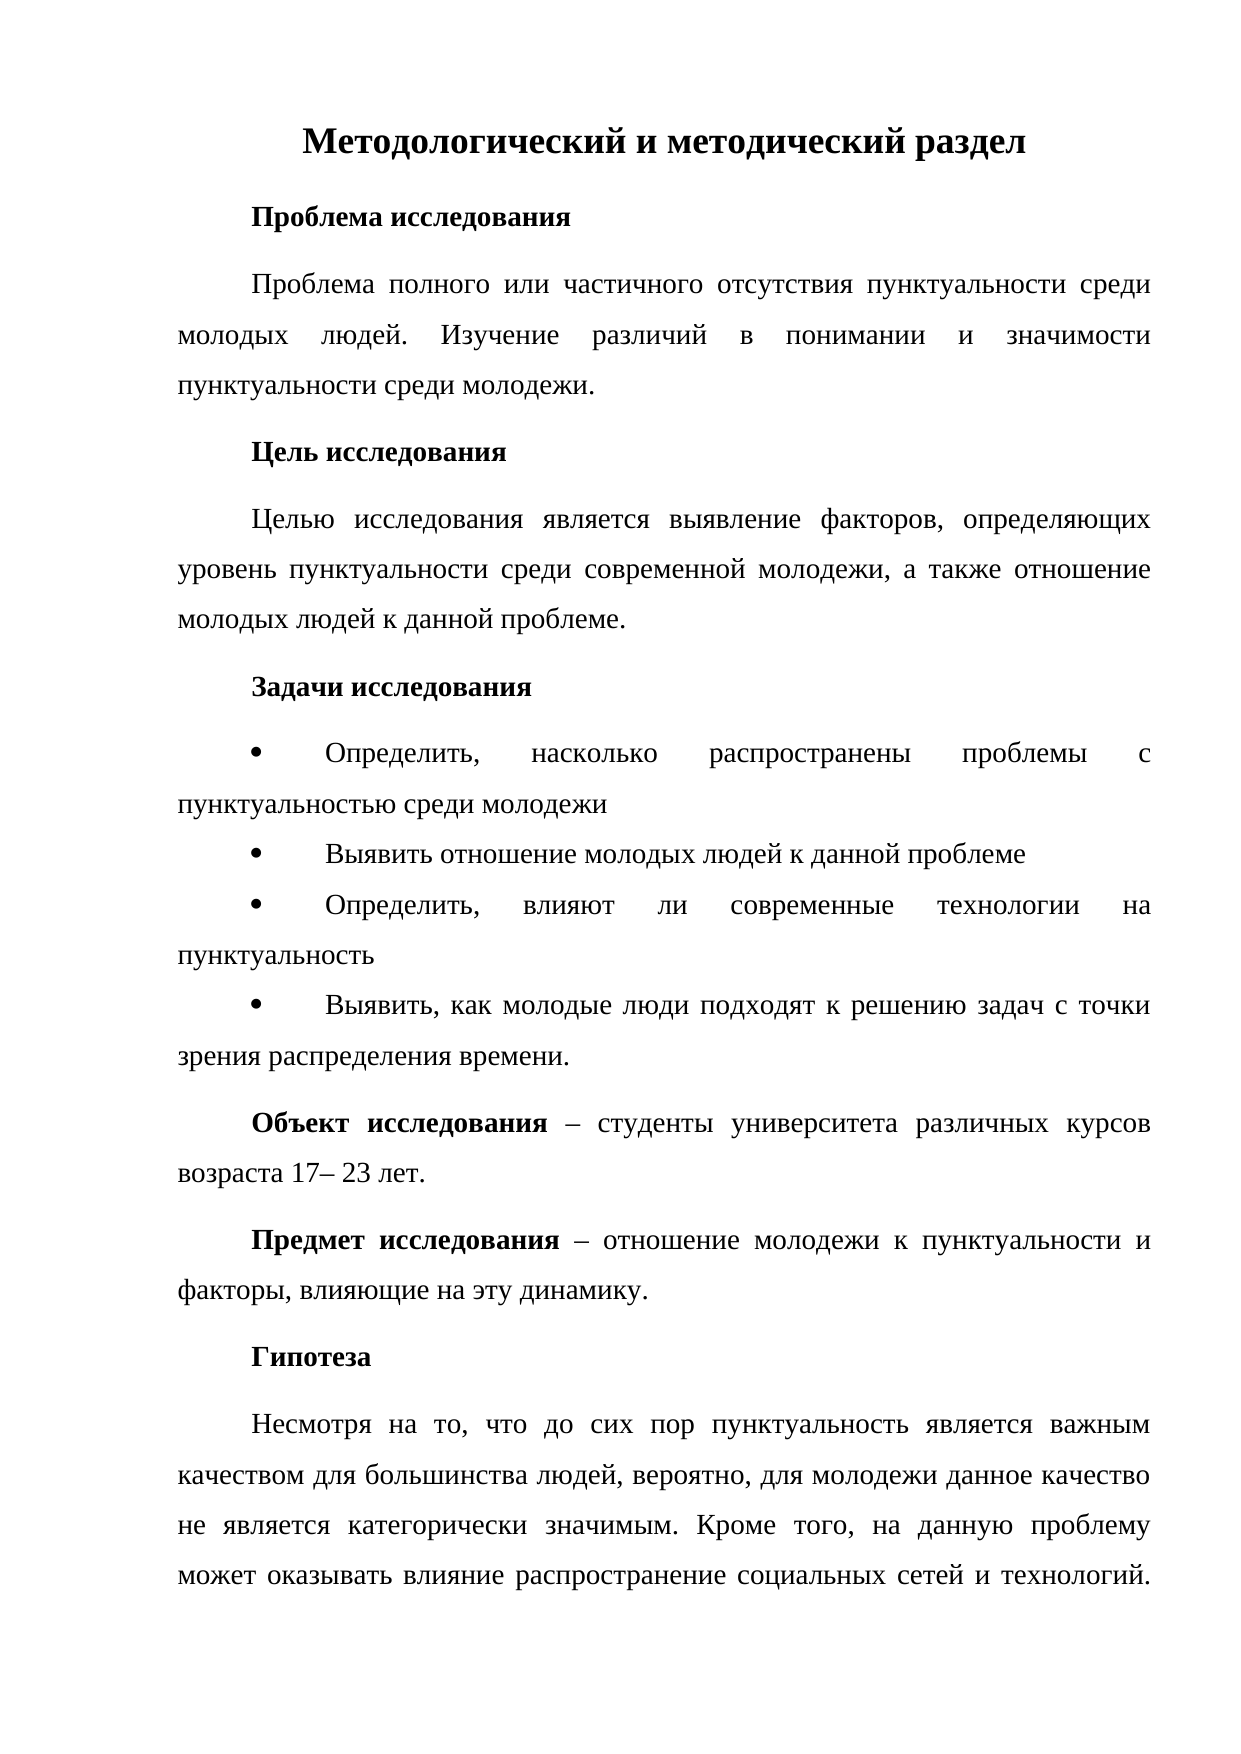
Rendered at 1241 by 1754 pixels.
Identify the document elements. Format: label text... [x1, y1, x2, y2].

text Задачи исследования [177, 669, 1152, 702]
text Цель исследования [177, 434, 1152, 468]
text Проблема полного или частичного отсутствия пунктуальности среди молодых людей. Изучение различий в понимании и значимости пунктуальности среди молодежи. [177, 266, 1152, 401]
text Несмотря на то, что до сих пор пунктуальность является важным качеством для большинства людей, вероятно, для молодежи данное качество не является категорически значимым. Кроме того, на данную проблему может оказывать влияние распространение социальных сетей и технологий. [177, 1406, 1152, 1591]
text Целью исследования является выявление факторов, определяющих уровень пунктуальности среди современной молодежи, а также отношение молодых людей к данной проблеме. [177, 501, 1152, 635]
text Объект исследования – студенты университета различных курсов возраста 17– 23 лет. [177, 1105, 1152, 1189]
list Выявить, как молодые люди подходят к решению задач с точки зрения распределения времени. [177, 987, 1152, 1071]
text Методологический и методический раздел [177, 118, 1152, 161]
list Определить, влияют ли современные технологии на пунктуальность [177, 887, 1152, 971]
text Проблема исследования [177, 199, 1152, 233]
text Предмет исследования – отношение молодежи к пунктуальности и факторы, влияющие на эту динамику. [177, 1222, 1152, 1306]
list Выявить отношение молодых людей к данной проблеме [177, 836, 1152, 870]
text Гипотеза [177, 1339, 1152, 1373]
list Определить, насколько распространены проблемы с пунктуальностью среди молодежи [177, 736, 1152, 819]
